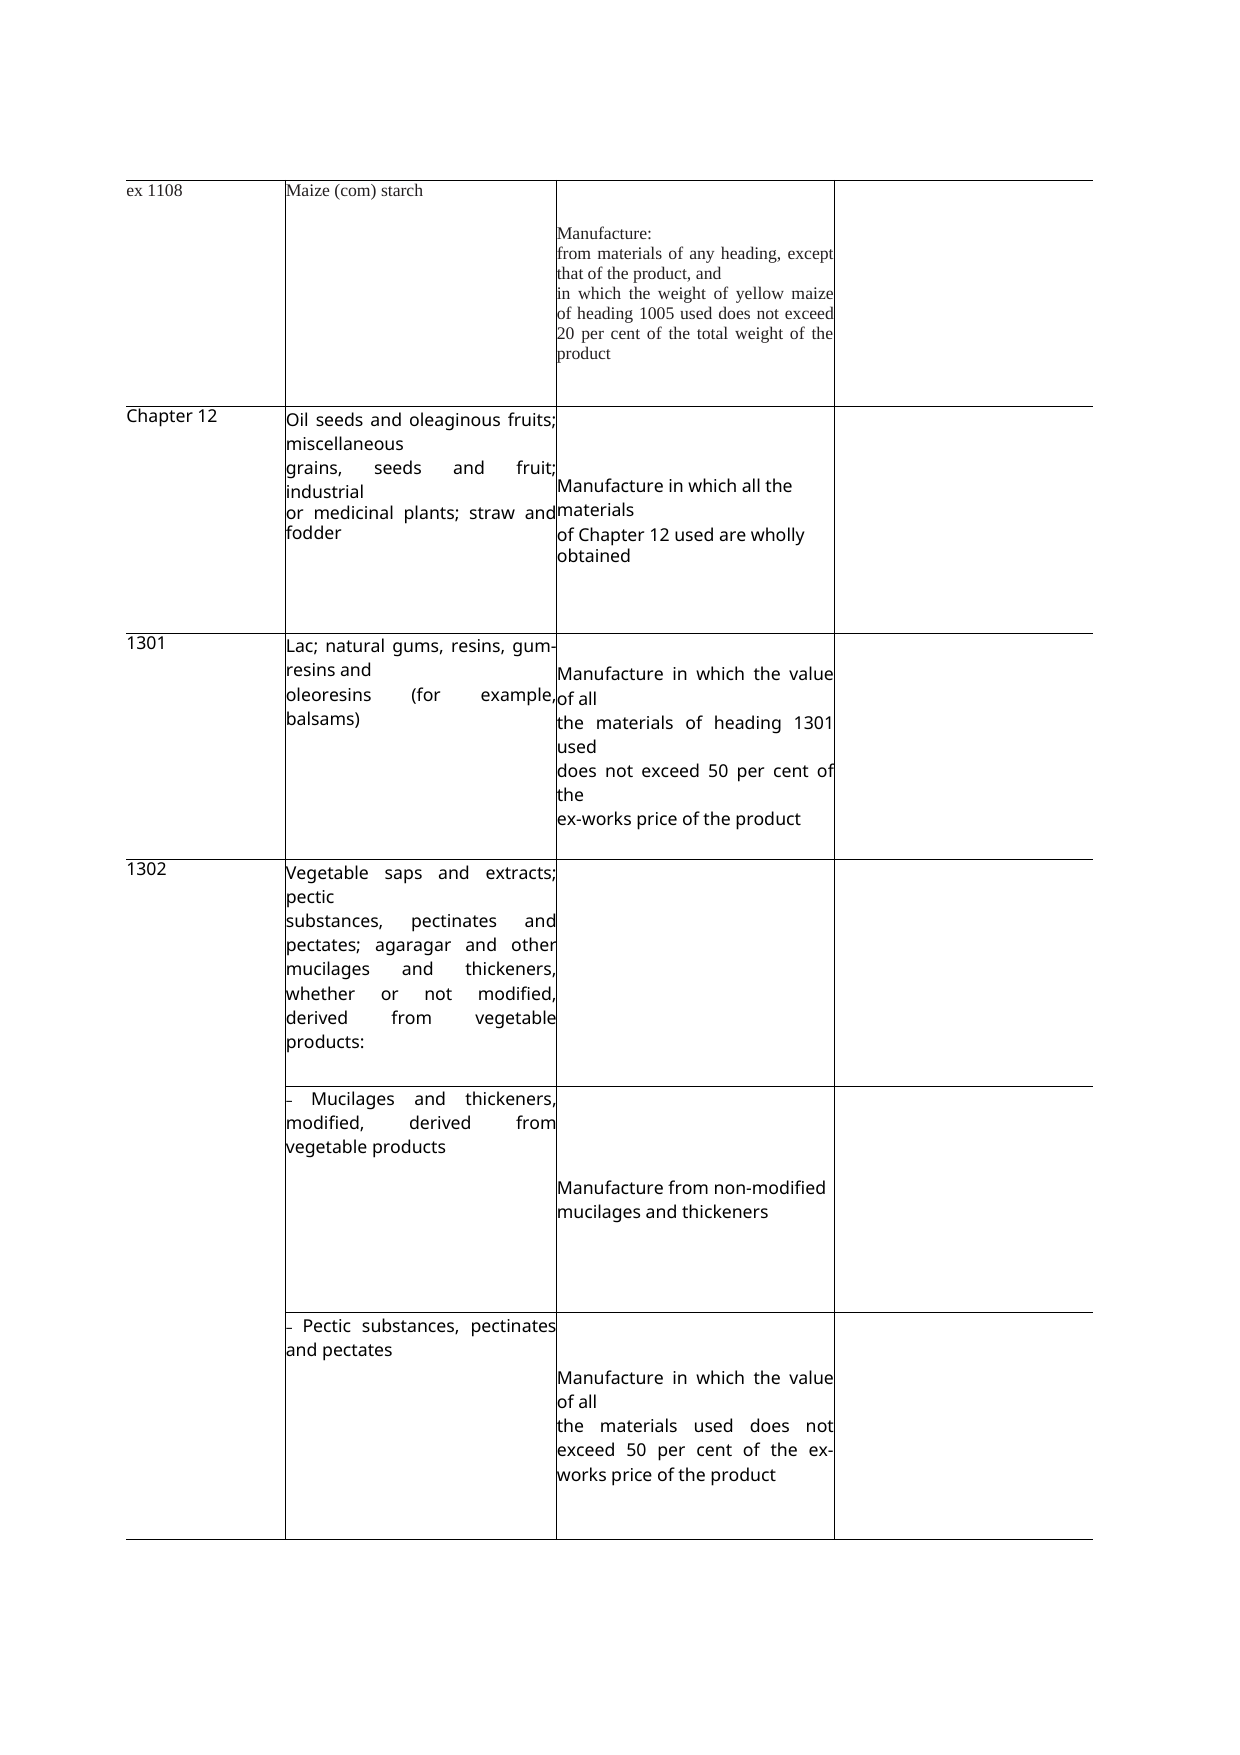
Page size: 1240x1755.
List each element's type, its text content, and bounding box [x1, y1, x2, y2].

table_cell [557, 860, 834, 1086]
table_cell Manufacture: from materials of any heading, except that of the product, and in which the weight of yellow maize of heading 1005 used does not exceed 20 per cent of the total weight of the product [557, 181, 834, 406]
table_cell Vegetable saps and extracts; pectic substances, pectinates and pectates; agaragar and other mucilages and thickeners, whether or not modified, derived from vegetable products: [286, 860, 556, 1086]
table_cell [835, 407, 1093, 633]
table_cell ex 1108 [126, 181, 285, 406]
table_cell Manufacture in which the value of all the materials used does not exceed 50 per cent of the ex-works price of the product [557, 1313, 834, 1538]
table_cell 1301 [126, 634, 285, 859]
table_cell Manufacture in which all the materials of Chapter 12 used are wholly obtained [557, 407, 834, 633]
table_cell 1302 [126, 860, 285, 1538]
table_cell Manufacture from non-modified mucilages and thickeners [557, 1087, 834, 1312]
table_cell Chapter 12 [126, 407, 285, 633]
table_cell [835, 860, 1093, 1086]
table_cell Maize (com) starch [286, 181, 556, 406]
table_cell [835, 181, 1093, 406]
table_cell – Pectic substances, pectinates and pectates [286, 1313, 556, 1538]
table_cell – Mucilages and thickeners, modified, derived from vegetable products [286, 1087, 556, 1312]
table_cell Oil seeds and oleaginous fruits; miscellaneous grains, seeds and fruit; industrial or medicinal plants; straw and fodder [286, 407, 556, 633]
table_cell [835, 1087, 1093, 1312]
table_cell Lac; natural gums, resins, gum-resins and oleoresins (for example, balsams) [286, 634, 556, 859]
table_cell [835, 634, 1093, 859]
table_cell [835, 1313, 1093, 1538]
table_cell Manufacture in which the value of all the materials of heading 1301 used does not exceed 50 per cent of the ex-works price of the product [557, 634, 834, 859]
